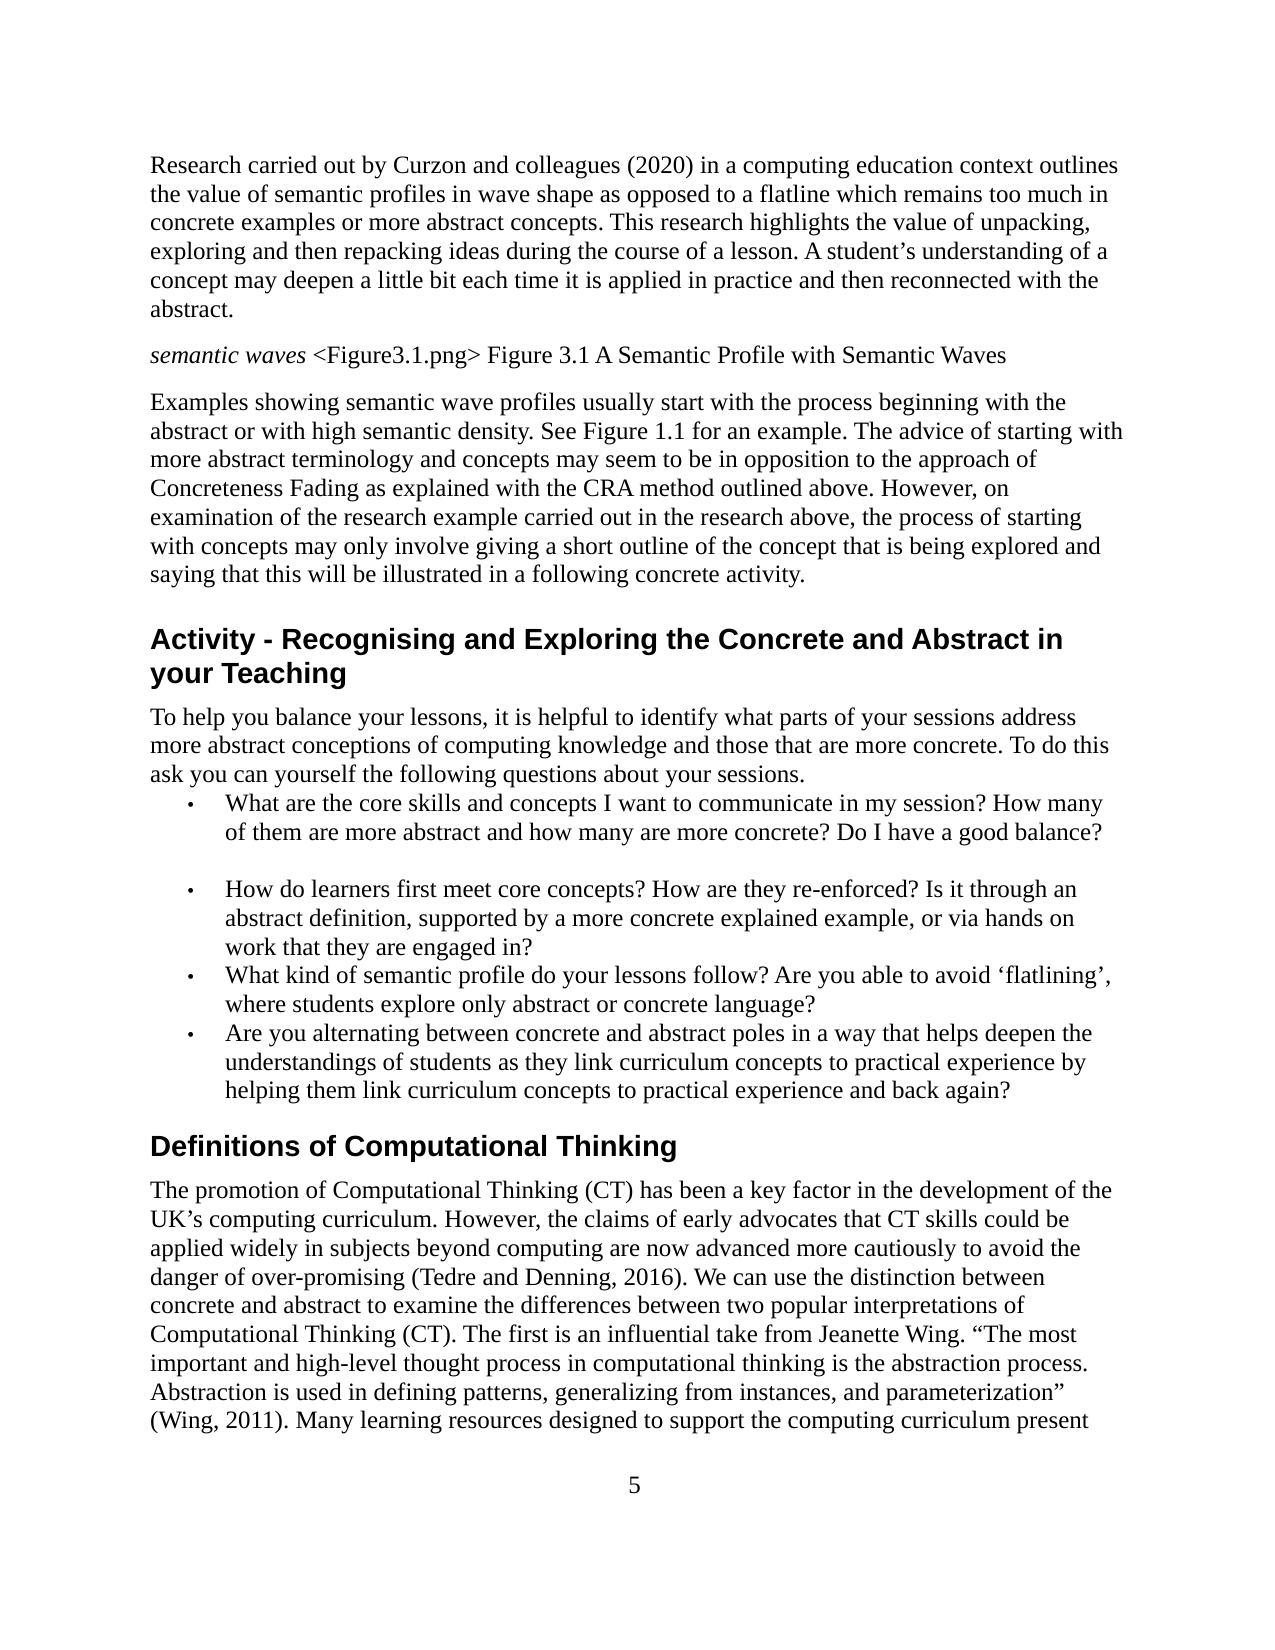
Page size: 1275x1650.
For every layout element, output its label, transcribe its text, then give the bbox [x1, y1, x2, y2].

list Are you alternating between concrete and abstract poles in a way that helps deepen the understandings of students as they link curriculum concepts to practical experience by helping them link curriculum concepts to practical experience and back again? [187, 1018, 1125, 1104]
text The promotion of Computational Thinking (CT) has been a key factor in the development of the UK’s computing curriculum. However, the claims of early advocates that CT skills could be applied widely in subjects beyond computing are now advanced more cautiously to avoid the danger of over-promising (Tedre and Denning, 2016). We can use the distinction between concrete and abstract to examine the differences between two popular interpretations of Computational Thinking (CT). The first is an influential take from Jeanette Wing. “The most important and high-level thought process in computational thinking is the abstraction process. Abstraction is used in defining patterns, generalizing from instances, and parameterization” (Wing, 2011). Many learning resources designed to support the computing curriculum present [150, 1175, 1125, 1434]
text Research carried out by Curzon and colleagues (2020) in a computing education context outlines the value of semantic profiles in wave shape as opposed to a flatline which remains too much in concrete examples or more abstract concepts. This research highlights the value of unpacking, exploring and then repacking ideas during the course of a lesson. A student’s understanding of a concept may deepen a little bit each time it is applied in practice and then reconnected with the abstract. [150, 150, 1125, 322]
list What kind of semantic profile do your lessons follow? Are you able to avoid ‘flatlining’, where students explore only abstract or concrete language? [187, 961, 1125, 1018]
subtitle Activity - Recognising and Exploring the Concrete and Abstract in your Teaching [150, 622, 1125, 689]
text To help you balance your lessons, it is helpful to identify what parts of your sessions address more abstract conceptions of computing knowledge and those that are more concrete. To do this ask you can yourself the following questions about your sessions. [150, 702, 1125, 788]
list What are the core skills and concepts I want to communicate in my session? How many of them are more abstract and how many are more concrete? Do I have a good balance? [187, 788, 1125, 874]
list How do learners first meet core concepts? How are they re-enforced? Is it through an abstract definition, supported by a more concrete explained example, or via hands on work that they are engaged in? [187, 874, 1125, 961]
text semantic waves <Figure3.1.png> Figure 3.1 A Semantic Profile with Semantic Waves [150, 340, 1125, 369]
subtitle Definitions of Computational Thinking [150, 1129, 1125, 1163]
text Examples showing semantic wave profiles usually start with the process beginning with the abstract or with high semantic density. See Figure 1.1 for an example. The advice of starting with more abstract terminology and concepts may seem to be in opposition to the approach of Concreteness Fading as explained with the CRA method outlined above. However, on examination of the research example carried out in the research above, the process of starting with concepts may only involve giving a short outline of the concept that is being explored and saying that this will be illustrated in a following concrete activity. [150, 387, 1125, 588]
